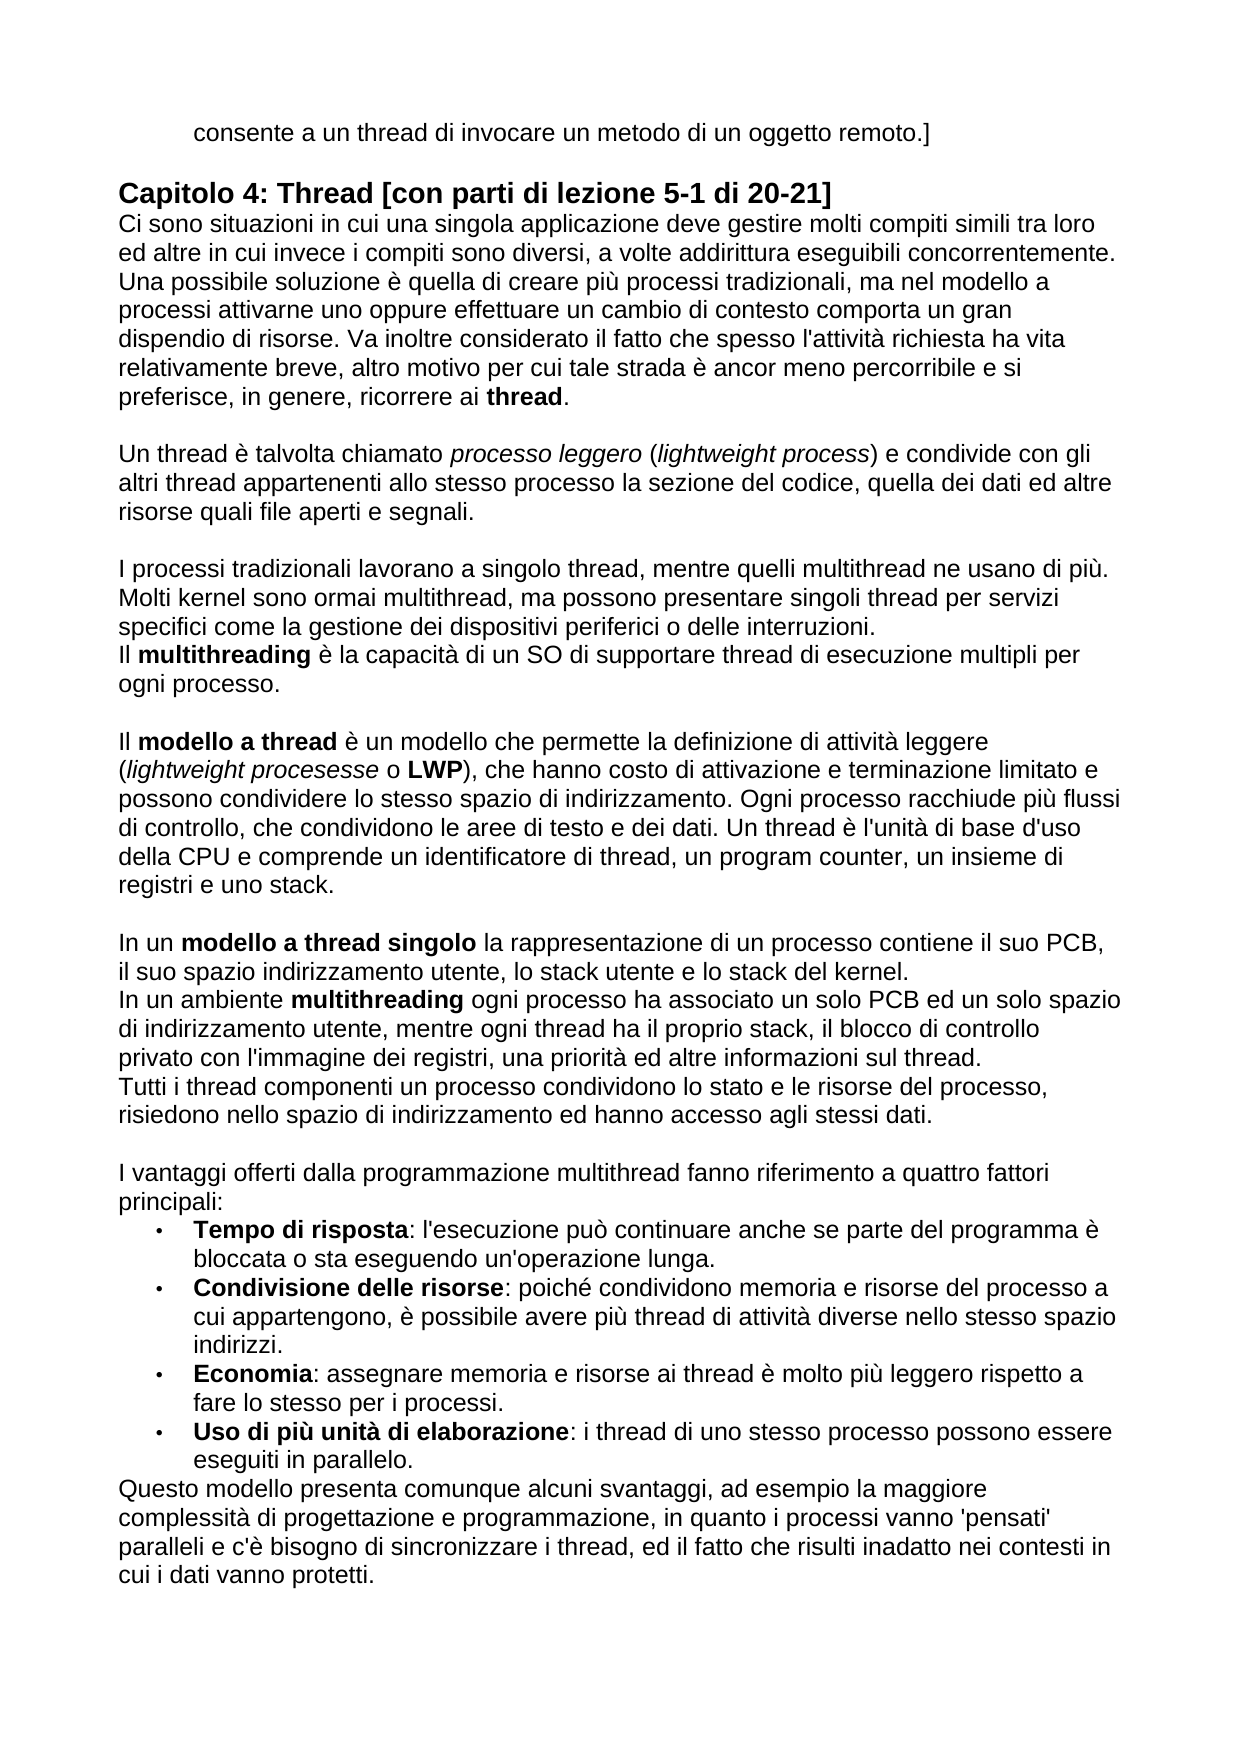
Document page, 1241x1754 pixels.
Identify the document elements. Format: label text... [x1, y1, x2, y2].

text Il multithreading è la capacità di un SO di supportare thread di esecuzione multipli per ogni processo. [118, 640, 1122, 698]
text Un thread è talvolta chiamato processo leggero (lightweight process) e condivide con gli altri thread appartenenti allo stesso processo la sezione del codice, quella dei dati ed altre risorse quali file aperti e segnali. [118, 439, 1122, 525]
text I processi tradizionali lavorano a singolo thread, mentre quelli multithread ne usano di più. Molti kernel sono ormai multithread, ma possono presentare singoli thread per servizi specifici come la gestione dei dispositivi periferici o delle interruzioni. [118, 554, 1122, 640]
text Ci sono situazioni in cui una singola applicazione deve gestire molti compiti simili tra loro ed altre in cui invece i compiti sono diversi, a volte addirittura eseguibili concorrentemente. Una possibile soluzione è quella di creare più processi tradizionali, ma nel modello a processi attivarne uno oppure effettuare un cambio di contesto comporta un gran dispendio di risorse. Va inoltre considerato il fatto che spesso l'attività richiesta ha vita relativamente breve, altro motivo per cui tale strada è ancor meno percorribile e si preferisce, in genere, ricorrere ai thread. [118, 209, 1122, 410]
text Capitolo 4: Thread [con parti di lezione 5-1 di 20-21] [118, 176, 1122, 209]
text In un ambiente multithreading ogni processo ha associato un solo PCB ed un solo spazio di indirizzamento utente, mentre ogni thread ha il proprio stack, il blocco di controllo privato con l'immagine dei registri, una priorità ed altre informazioni sul thread. [118, 985, 1122, 1072]
text Tutti i thread componenti un processo condividono lo stato e le risorse del processo, risiedono nello spazio di indirizzamento ed hanno accesso agli stessi dati. [118, 1072, 1122, 1129]
text I vantaggi offerti dalla programmazione multithread fanno riferimento a quattro fattori principali: [118, 1158, 1122, 1215]
list Economia: assegnare memoria e risorse ai thread è molto più leggero rispetto a fare lo stesso per i processi. [156, 1359, 1122, 1417]
text Questo modello presenta comunque alcuni svantaggi, ad esempio la maggiore complessità di progettazione e programmazione, in quanto i processi vanno 'pensati' paralleli e c'è bisogno di sincronizzare i thread, ed il fatto che risulti inadatto nei contesti in cui i dati vanno protetti. [118, 1474, 1122, 1589]
text In un modello a thread singolo la rappresentazione di un processo contiene il suo PCB, il suo spazio indirizzamento utente, lo stack utente e lo stack del kernel. [118, 928, 1122, 985]
list Tempo di risposta: l'esecuzione può continuare anche se parte del programma è bloccata o sta eseguendo un'operazione lunga. [156, 1215, 1122, 1273]
list consente a un thread di invocare un metodo di un oggetto remoto.] [156, 118, 1122, 147]
text Il modello a thread è un modello che permette la definizione di attività leggere (lightweight procesesse o LWP), che hanno costo di attivazione e terminazione limitato e possono condividere lo stesso spazio di indirizzamento. Ogni processo racchiude più flussi di controllo, che condividono le aree di testo e dei dati. Un thread è l'unità di base d'uso della CPU e comprende un identificatore di thread, un program counter, un insieme di registri e uno stack. [118, 727, 1122, 899]
list Condivisione delle risorse: poiché condividono memoria e risorse del processo a cui appartengono, è possibile avere più thread di attività diverse nello stesso spazio indirizzi. [156, 1273, 1122, 1359]
list Uso di più unità di elaborazione: i thread di uno stesso processo possono essere eseguiti in parallelo. [156, 1417, 1122, 1474]
